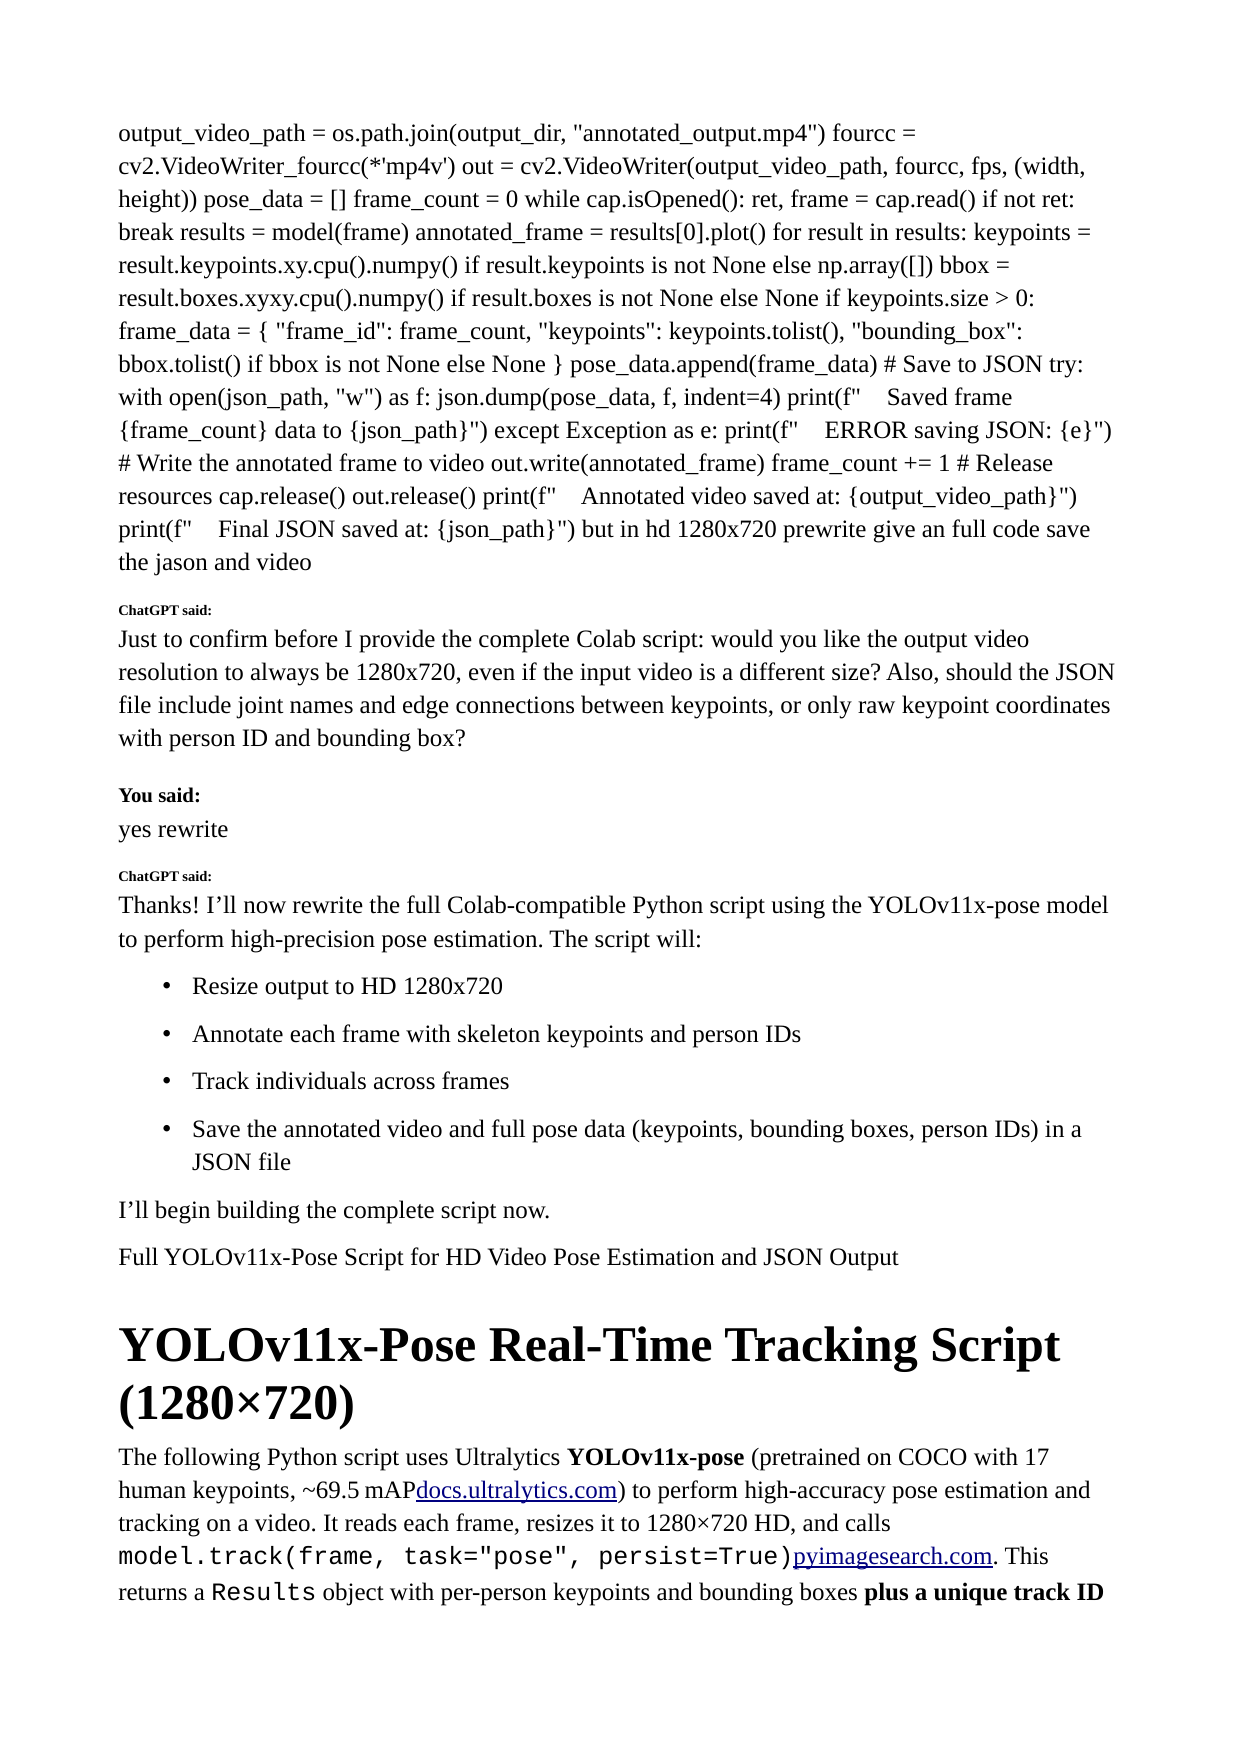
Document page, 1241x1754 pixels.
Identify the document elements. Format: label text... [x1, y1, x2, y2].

text Just to confirm before I provide the complete Colab script: would you like the output video resolution to always be 1280x720, even if the input video is a different size? Also, should the JSON file include joint names and edge connections between keypoints, or only raw keypoint coordinates with person ID and bounding box? [118, 624, 1122, 752]
text Thanks! I’ll now rewrite the full Colab-compatible Python script using the YOLOv11x-pose model to perform high-precision pose estimation. The script will: [118, 891, 1122, 952]
text The following Python script uses Ultralytics YOLOv11x-pose (pretrained on COCO with 17 human keypoints, ~69.5 mAPdocs.ultralytics.com) to perform high-accuracy pose estimation and tracking on a video. It reads each frame, resizes it to 1280×720 HD, and calls model.track(frame, task="pose", persist=True)pyimagesearch.com. This returns a Results object with per-person keypoints and bounding boxes plus a unique track ID [118, 1442, 1122, 1607]
subtitle You said: [118, 783, 1122, 807]
text I’ll begin building the complete script now. [118, 1195, 1122, 1223]
list Track individuals across frames [162, 1066, 1122, 1095]
text yes rewrite [118, 814, 1122, 842]
subtitle ChatGPT said: [118, 868, 1122, 884]
list Resize output to HD 1280x720 [162, 971, 1122, 1000]
list Save the annotated video and full pose data (keypoints, bounding boxes, person IDs) in a JSON file [162, 1114, 1122, 1176]
subtitle ChatGPT said: [118, 601, 1122, 618]
subtitle YOLOv11x-Pose Real-Time Tracking Script (1280×720) [118, 1315, 1122, 1430]
list Annotate each frame with skeleton keypoints and person IDs [162, 1019, 1122, 1048]
text Full YOLOv11x-Pose Script for HD Video Pose Estimation and JSON Output [118, 1242, 1122, 1271]
text output_video_path = os.path.join(output_dir, "annotated_output.mp4") fourcc = cv2.VideoWriter_fourcc(*'mp4v') out = cv2.VideoWriter(output_video_path, fourcc, fps, (width, height)) pose_data = [] frame_count = 0 while cap.isOpened(): ret, frame = cap.read() if not ret: break results = model(frame) annotated_frame = results[0].plot() for result in results: keypoints = result.keypoints.xy.cpu().numpy() if result.keypoints is not None else np.array([]) bbox = result.boxes.xyxy.cpu().numpy() if result.boxes is not None else None if keypoints.size > 0: frame_data = { "frame_id": frame_count, "keypoints": keypoints.tolist(), "bounding_box": bbox.tolist() if bbox is not None else None } pose_data.append(frame_data) # Save to JSON try: with open(json_path, "w") as f: json.dump(pose_data, f, indent=4) print(f"✅ Saved frame {frame_count} data to {json_path}") except Exception as e: print(f"❌ ERROR saving JSON: {e}") # Write the annotated frame to video out.write(annotated_frame) frame_count += 1 # Release resources cap.release() out.release() print(f"✅ Annotated video saved at: {output_video_path}") print(f"✅ Final JSON saved at: {json_path}") but in hd 1280x720 prewrite give an full code save the jason and video [118, 118, 1122, 576]
